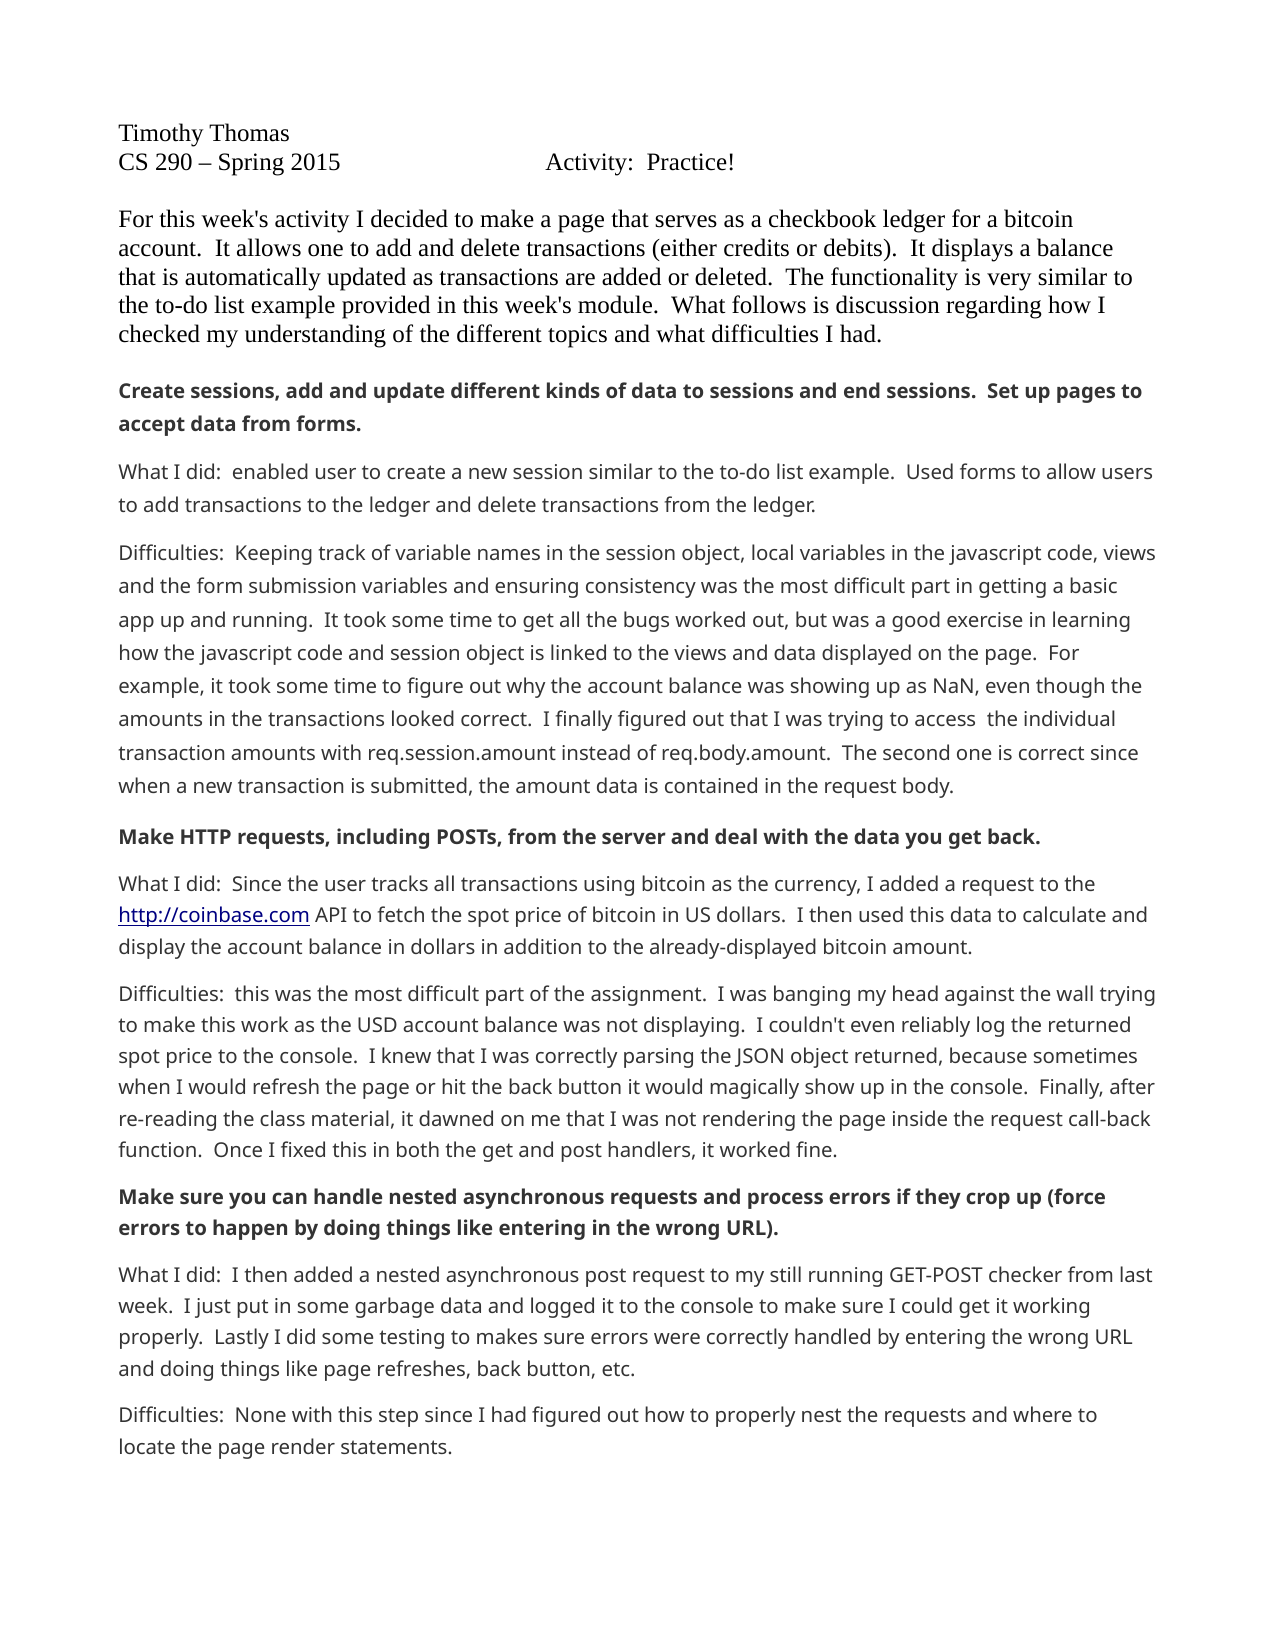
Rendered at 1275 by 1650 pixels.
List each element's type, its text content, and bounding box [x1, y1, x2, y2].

text Create sessions, add and update different kinds of data to sessions and end sessions. Set up pages to accept data from forms. [118, 377, 1157, 438]
text For this week's activity I decided to make a page that serves as a checkbook ledger for a bitcoin account. It allows one to add and delete transactions (either credits or debits). It displays a balance that is automatically updated as transactions are added or deleted. The functionality is very similar to the to-do list example provided in this week's module. What follows is discussion regarding how I checked my understanding of the different topics and what difficulties I had. [118, 204, 1157, 348]
text Timothy Thomas [118, 118, 1157, 147]
text Make sure you can handle nested asynchronous requests and process errors if they crop up (force errors to happen by doing things like entering in the wrong URL). [118, 1179, 1157, 1241]
text CS 290 – Spring 2015 Activity: Practice! [118, 147, 1157, 176]
text Difficulties: this was the most difficult part of the assignment. I was banging my head against the wall trying to make this work as the USD account balance was not displaying. I couldn't even reliably log the returned spot price to the console. I knew that I was correctly parsing the JSON object returned, because sometimes when I would refresh the page or hit the back button it would magically show up in the console. Finally, after re-reading the class material, it dawned on me that I was not rendering the page inside the request call-back function. Once I fixed this in both the get and post handlers, it worked fine. [118, 976, 1157, 1163]
text What I did: I then added a nested asynchronous post request to my still running GET-POST checker from last week. I just put in some garbage data and logged it to the console to make sure I could get it working properly. Lastly I did some testing to makes sure errors were correctly handled by entering the wrong URL and doing things like page refreshes, back button, etc. [118, 1257, 1157, 1382]
text Difficulties: Keeping track of variable names in the session object, local variables in the javascript code, views and the form submission variables and ensuring consistency was the most difficult part in getting a basic app up and running. It took some time to get all the bugs worked out, but was a good exercise in learning how the javascript code and session object is linked to the views and data displayed on the page. For example, it took some time to figure out why the account balance was showing up as NaN, even though the amounts in the transactions looked correct. I finally figured out that I was trying to access the individual transaction amounts with req.session.amount instead of req.body.amount. The second one is correct since when a new transaction is submitted, the amount data is contained in the request body. [118, 539, 1157, 799]
text What I did: enabled user to create a new session similar to the to-do list example. Used forms to allow users to add transactions to the ledger and delete transactions from the ledger. [118, 458, 1157, 519]
text What I did: Since the user tracks all transactions using bitcoin as the currency, I added a request to the http://coinbase.com API to fetch the spot price of bitcoin in US dollars. I then used this data to calculate and display the account balance in dollars in addition to the already-displayed bitcoin amount. [118, 866, 1157, 960]
text Make HTTP requests, including POSTs, from the server and deal with the data you get back. [118, 819, 1157, 851]
text Difficulties: None with this step since I had figured out how to properly nest the requests and where to locate the page render statements. [118, 1397, 1157, 1460]
